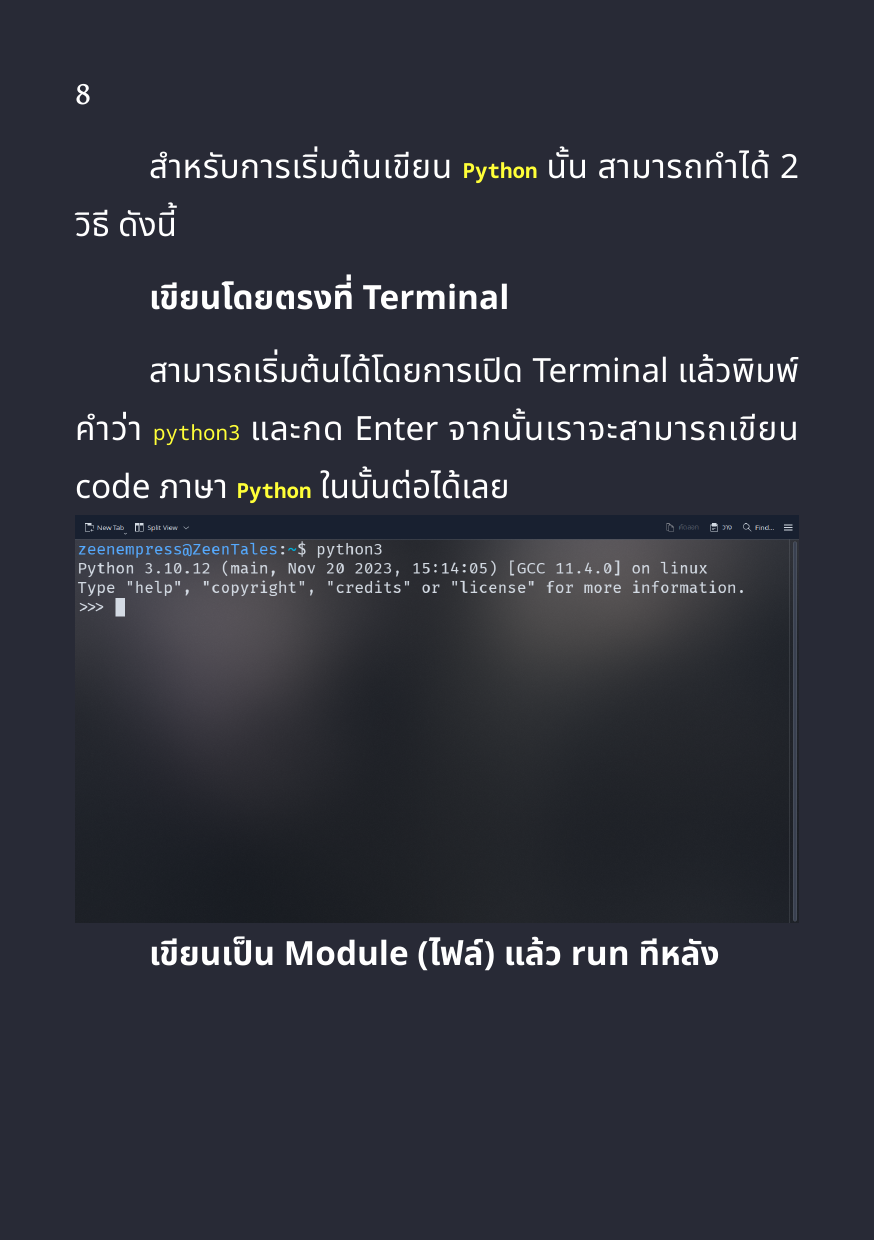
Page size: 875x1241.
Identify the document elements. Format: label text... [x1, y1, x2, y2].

text เขียนเป็น Module (ไฟล์) แล้ว run ทีหลัง [75, 923, 799, 981]
text สำหรับการเริ่มต้นเขียน Python นั้น สามารถทำได้ 2 วิธี ดังนี้ [75, 143, 799, 252]
picture [75, 515, 799, 923]
text เขียนโดยตรงที่ Terminal [75, 274, 799, 324]
text สามารถเริ่มต้นได้โดยการเปิด Terminal แล้วพิมพ์คำว่า python3 และกด Enter จากนั้นเราจะสามารถเขียน code ภาษา Python ในนั้นต่อได้เลย [75, 346, 799, 513]
